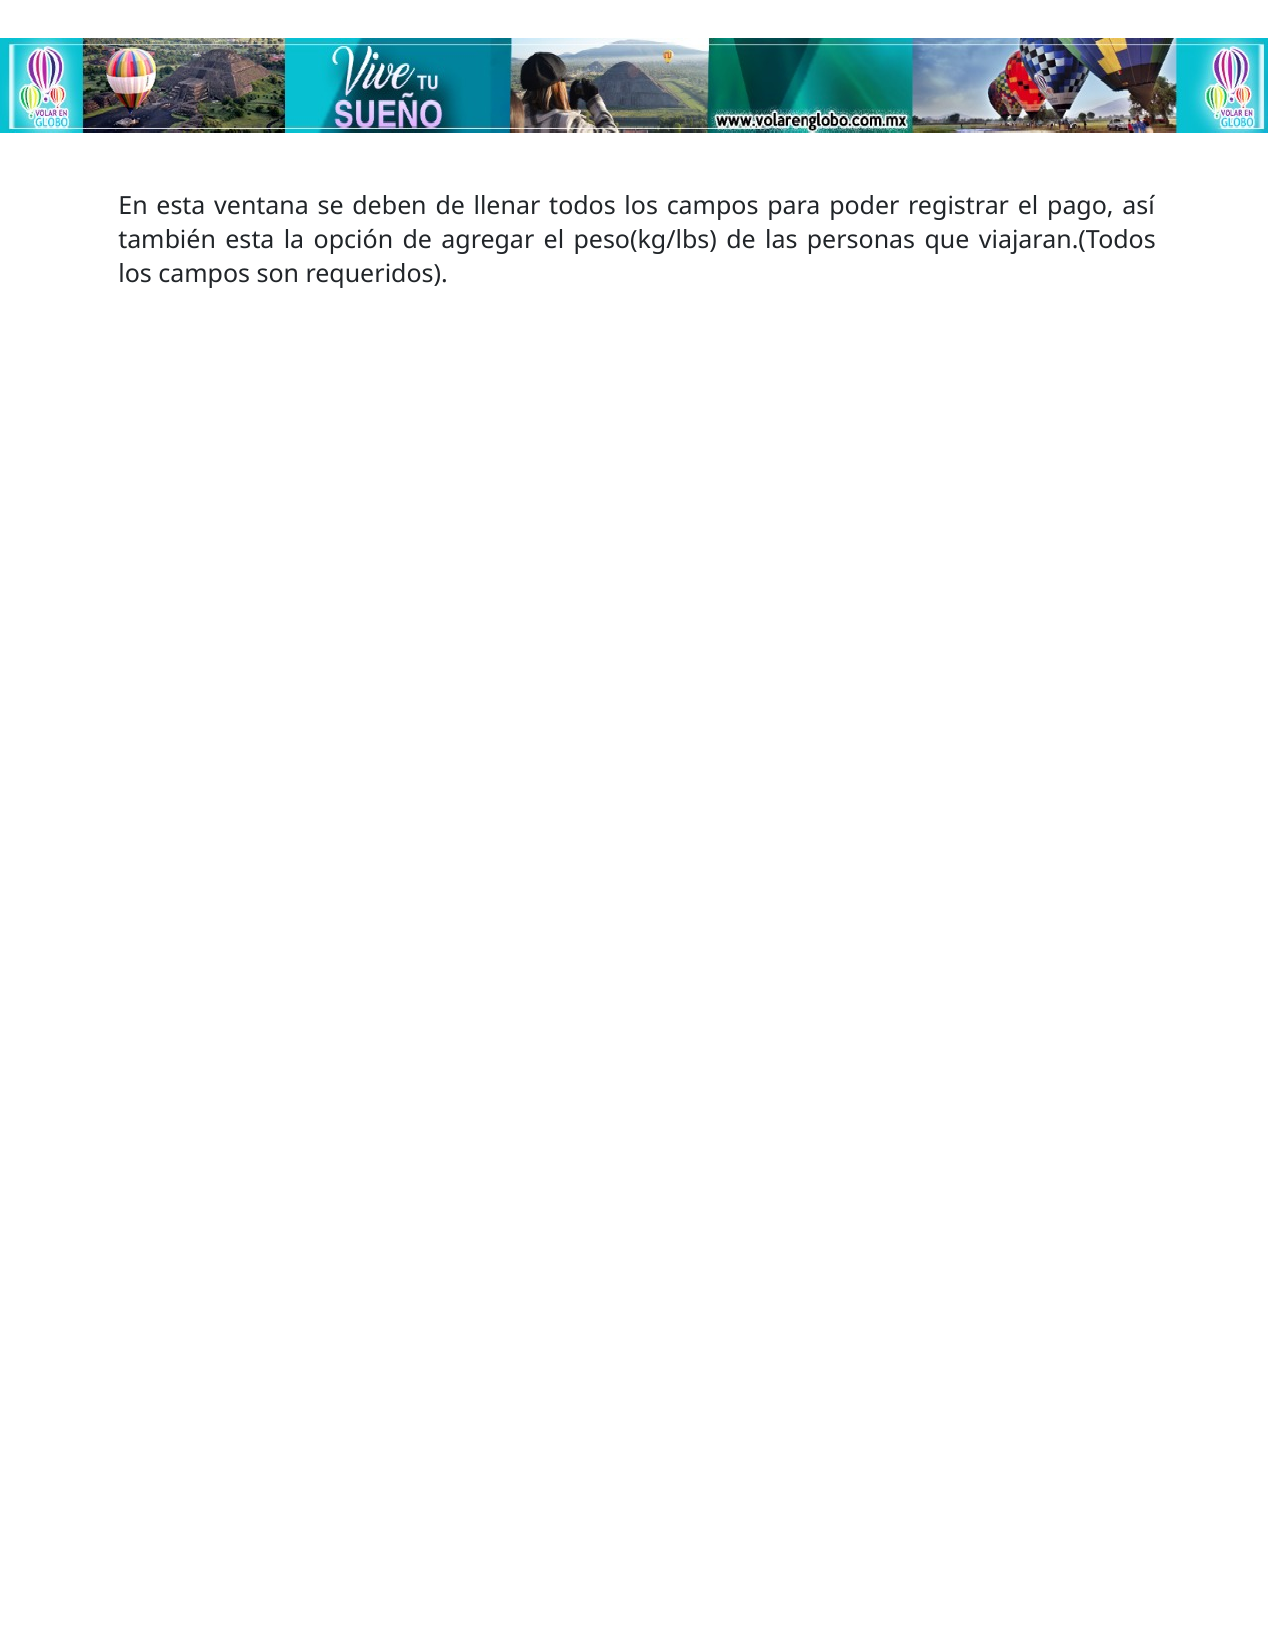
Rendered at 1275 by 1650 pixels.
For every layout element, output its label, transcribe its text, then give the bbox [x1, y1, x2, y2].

text En esta ventana se deben de llenar todos los campos para poder registrar el pago, así también esta la opción de agregar el peso(kg/lbs) de las personas que viajaran.(Todos los campos son requeridos). [118, 187, 1157, 289]
picture [0, 38, 1268, 133]
